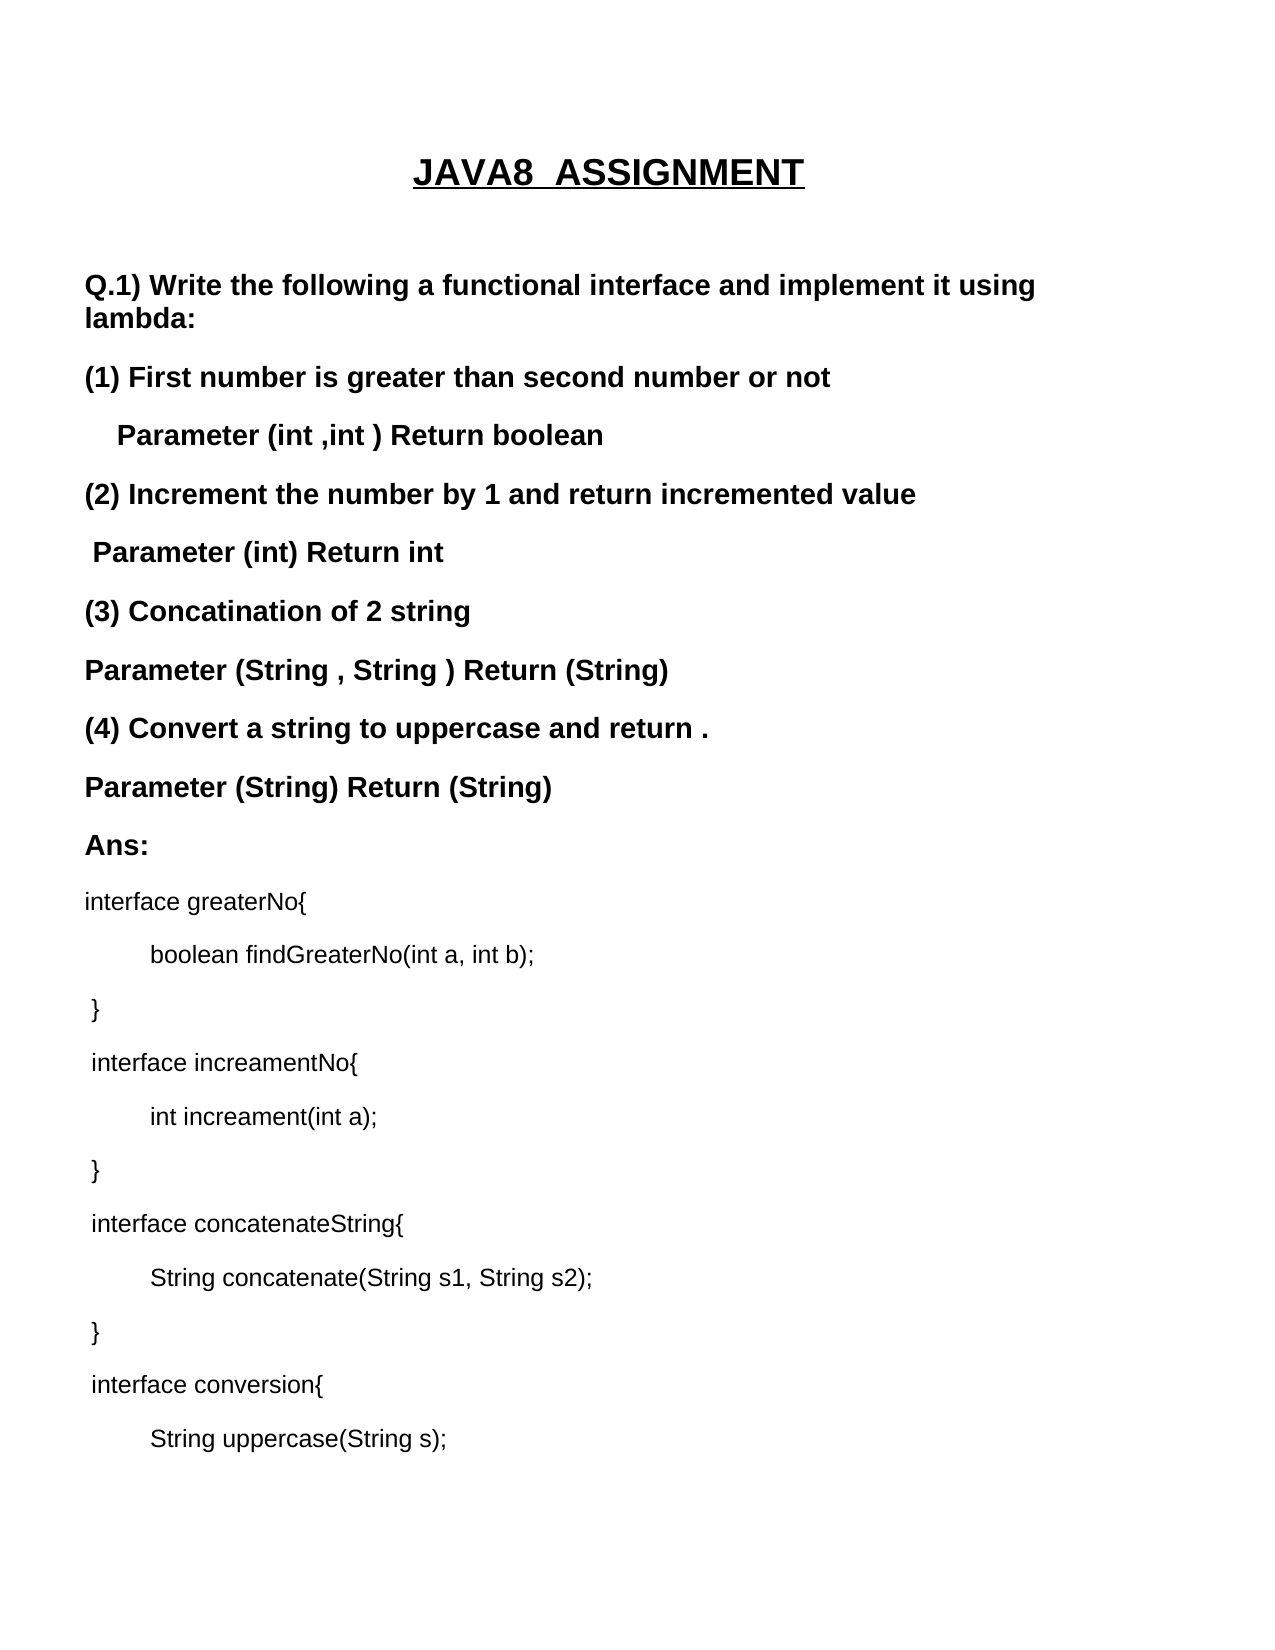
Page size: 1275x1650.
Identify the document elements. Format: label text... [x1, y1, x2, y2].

text (1) First number is greater than second number or not [84, 360, 1125, 393]
text Parameter (String , String ) Return (String) [84, 652, 1125, 686]
text Ans: [84, 828, 1125, 862]
text (4) Convert a string to uppercase and return . [84, 711, 1125, 744]
text } [84, 1317, 1125, 1345]
text (2) Increment the number by 1 and return incremented value [84, 477, 1125, 510]
text boolean findGreaterNo(int a, int b); [84, 940, 1125, 969]
text interface increamentNo{ [84, 1048, 1125, 1077]
text } [84, 1155, 1125, 1184]
text int increament(int a); [84, 1102, 1125, 1130]
text Parameter (int) Return int [84, 535, 1125, 569]
text interface conversion{ [84, 1370, 1125, 1399]
text JAVA8 ASSIGNMENT [75, 150, 1200, 193]
text } [84, 994, 1125, 1023]
text interface concatenateString{ [84, 1209, 1125, 1238]
text (3) Concatination of 2 string [84, 594, 1125, 627]
text interface greaterNo{ [84, 887, 1125, 915]
text String concatenate(String s1, String s2); [84, 1263, 1125, 1292]
text Parameter (String) Return (String) [84, 769, 1125, 803]
text String uppercase(String s); [84, 1424, 1125, 1453]
text Parameter (int ,int ) Return boolean [84, 418, 1125, 452]
text Q.1) Write the following a functional interface and implement it using lambda: [84, 268, 1125, 335]
